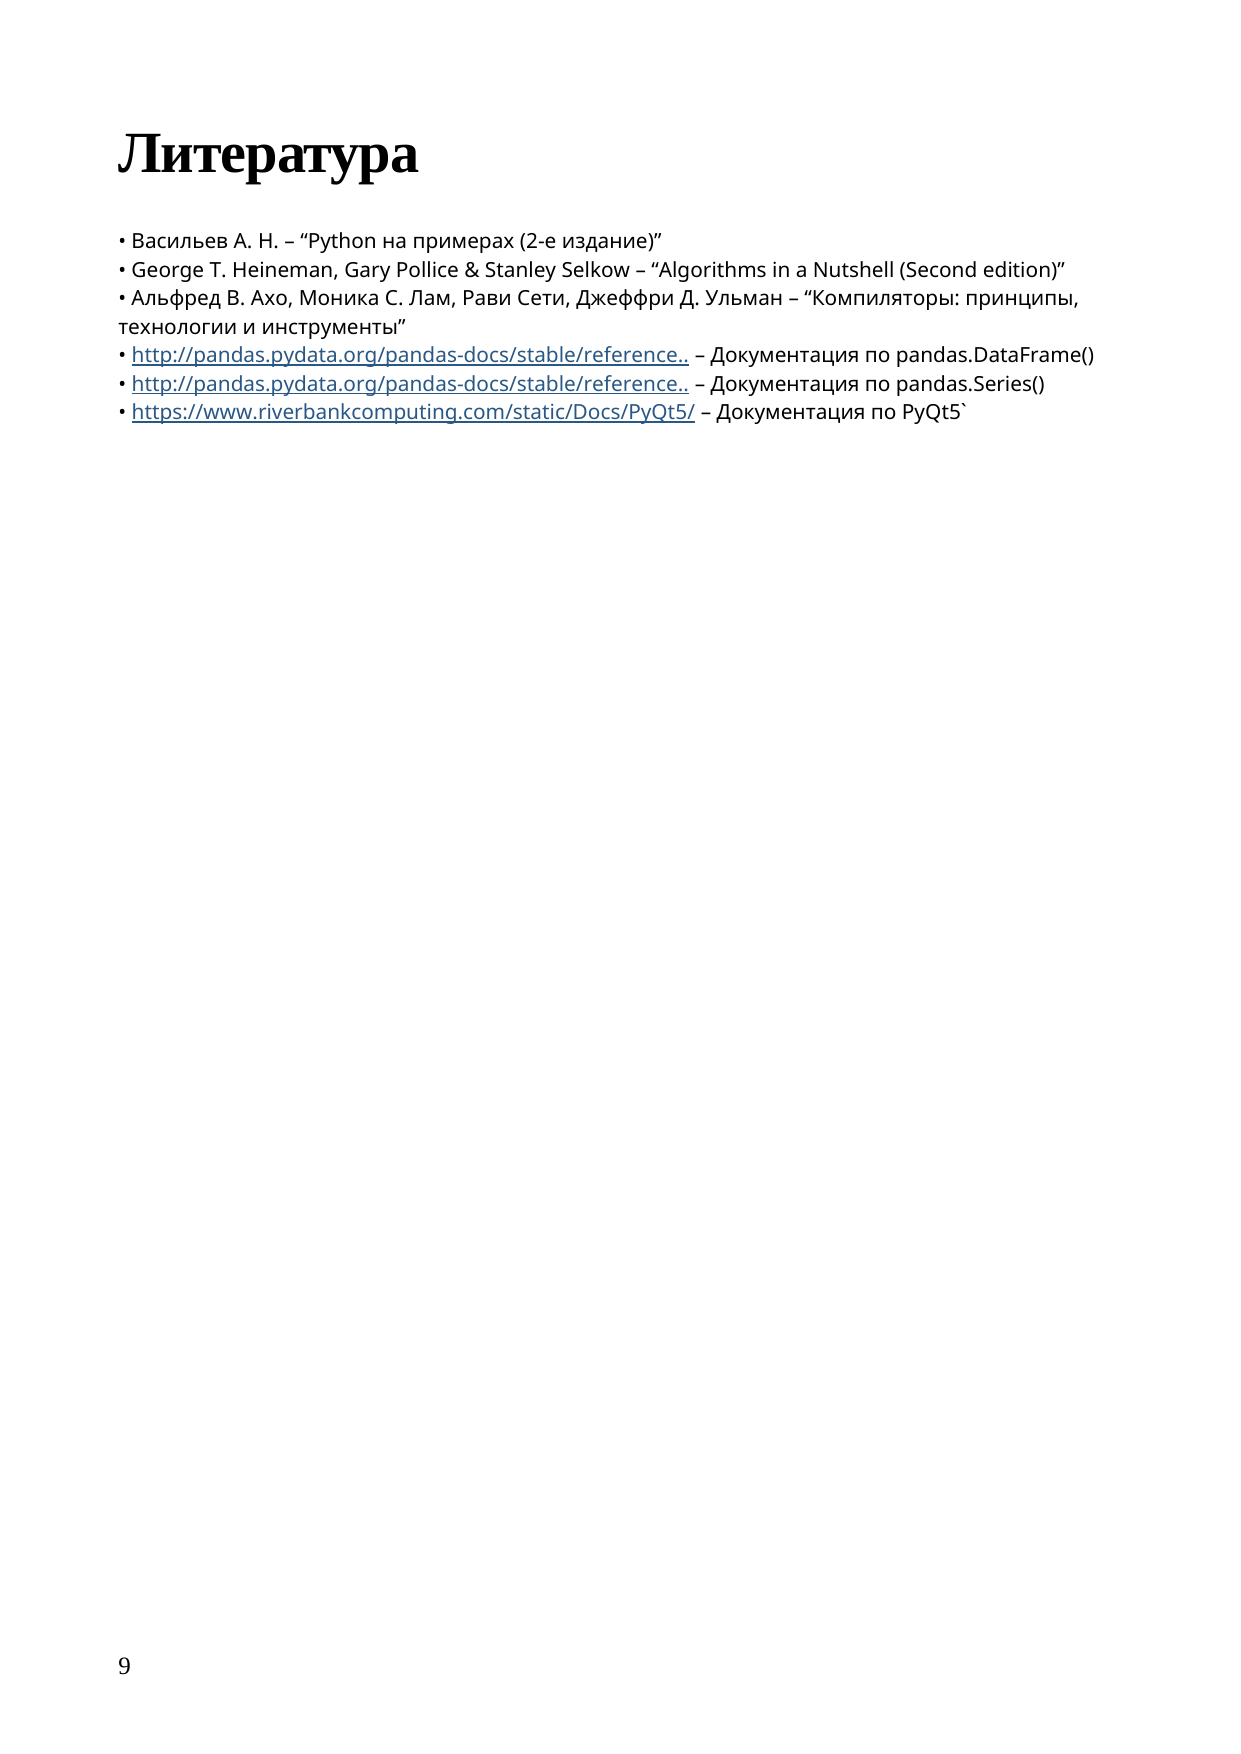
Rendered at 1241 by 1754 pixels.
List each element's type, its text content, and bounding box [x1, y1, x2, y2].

title Литература [118, 118, 1122, 185]
subtitle • Васильев А. Н. – “Python на примерах (2-е издание)” • George T. Heineman, Gary Pollice & Stanley Selkow – “Algorithms in a Nutshell (Second edition)” • Альфред В. Ахо, Моника С. Лам, Рави Сети, Джеффри Д. Ульман – “Компиляторы: принципы, технологии и инструменты” • http://pandas.pydata.org/pandas-docs/stable/reference.. – Документация по pandas.DataFrame() • http://pandas.pydata.org/pandas-docs/stable/reference.. – Документация по pandas.Series() • https://www.riverbankcomputing.com/static/Docs/PyQt5/ – Документация по PyQt5` [118, 226, 1122, 426]
